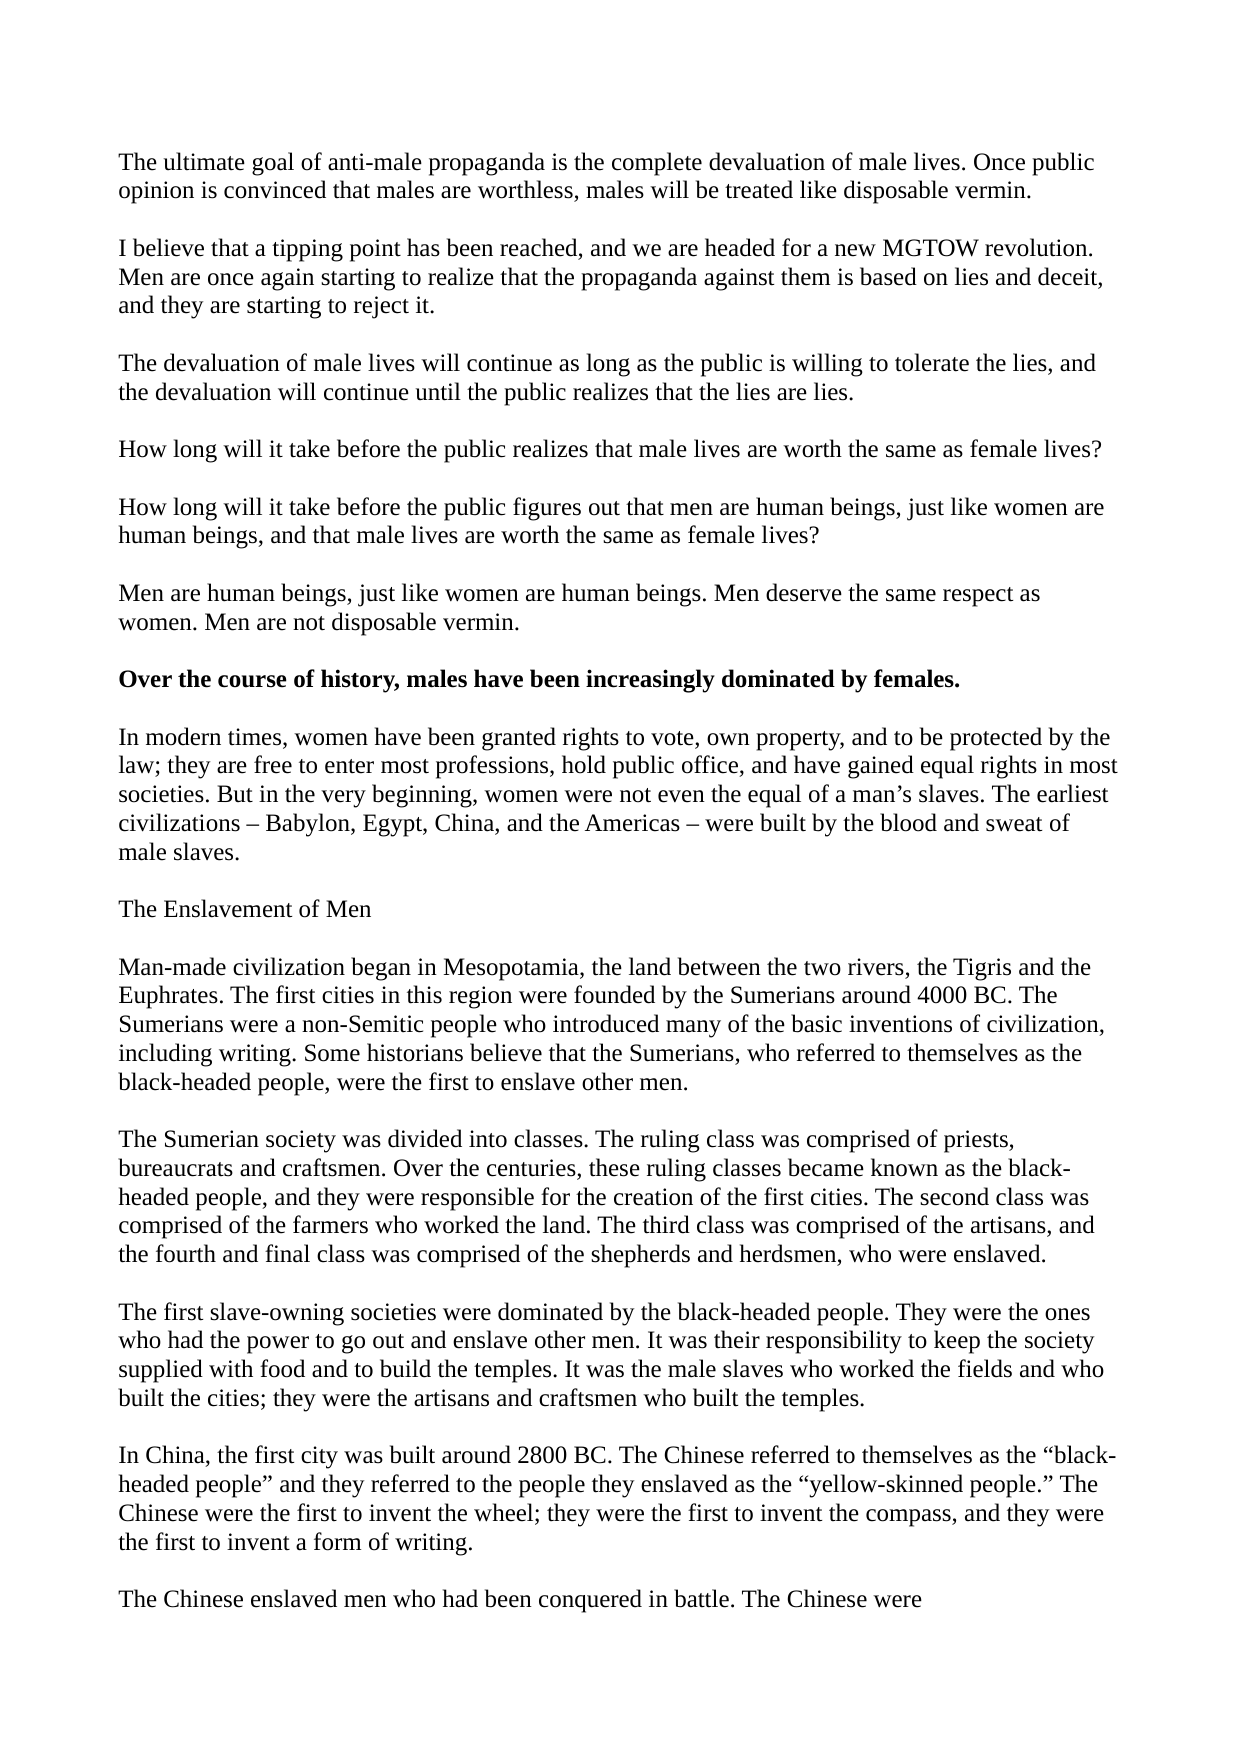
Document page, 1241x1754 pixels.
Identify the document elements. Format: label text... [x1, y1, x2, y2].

text The Enslavement of Men [118, 894, 1122, 923]
text The devaluation of male lives will continue as long as the public is willing to tolerate the lies, and the devaluation will continue until the public realizes that the lies are lies. [118, 348, 1122, 406]
text Over the course of history, males have been increasingly dominated by females. [118, 664, 1122, 693]
text The Chinese enslaved men who had been conquered in battle. The Chinese were [118, 1584, 1122, 1613]
text The ultimate goal of anti-male propaganda is the complete devaluation of male lives. Once public opinion is convinced that males are worthless, males will be treated like disposable vermin. [118, 147, 1122, 204]
text I believe that a tipping point has been reached, and we are headed for a new MGTOW revolution. Men are once again starting to realize that the propaganda against them is based on lies and deceit, and they are starting to reject it. [118, 233, 1122, 319]
text The first slave-owning societies were dominated by the black-headed people. They were the ones who had the power to go out and enslave other men. It was their responsibility to keep the society supplied with food and to build the temples. It was the male slaves who worked the fields and who built the cities; they were the artisans and craftsmen who built the temples. [118, 1297, 1122, 1412]
text In China, the first city was built around 2800 BC. The Chinese referred to themselves as the “black-headed people” and they referred to the people they enslaved as the “yellow-skinned people.” The Chinese were the first to invent the wheel; they were the first to invent the compass, and they were the first to invent a form of writing. [118, 1441, 1122, 1556]
text How long will it take before the public figures out that men are human beings, just like women are human beings, and that male lives are worth the same as female lives? [118, 492, 1122, 549]
text Men are human beings, just like women are human beings. Men deserve the same respect as women. Men are not disposable vermin. [118, 578, 1122, 636]
text The Sumerian society was divided into classes. The ruling class was comprised of priests, bureaucrats and craftsmen. Over the centuries, these ruling classes became known as the black-headed people, and they were responsible for the creation of the first cities. The second class was comprised of the farmers who worked the land. The third class was comprised of the artisans, and the fourth and final class was comprised of the shepherds and herdsmen, who were enslaved. [118, 1124, 1122, 1268]
text In modern times, women have been granted rights to vote, own property, and to be protected by the law; they are free to enter most professions, hold public office, and have gained equal rights in most societies. But in the very beginning, women were not even the equal of a man’s slaves. The earliest civilizations – Babylon, Egypt, China, and the Americas – were built by the blood and sweat of male slaves. [118, 722, 1122, 866]
text Man-made civilization began in Mesopotamia, the land between the two rivers, the Tigris and the Euphrates. The first cities in this region were founded by the Sumerians around 4000 BC. The Sumerians were a non-Semitic people who introduced many of the basic inventions of civilization, including writing. Some historians believe that the Sumerians, who referred to themselves as the black-headed people, were the first to enslave other men. [118, 952, 1122, 1096]
text How long will it take before the public realizes that male lives are worth the same as female lives? [118, 434, 1122, 463]
